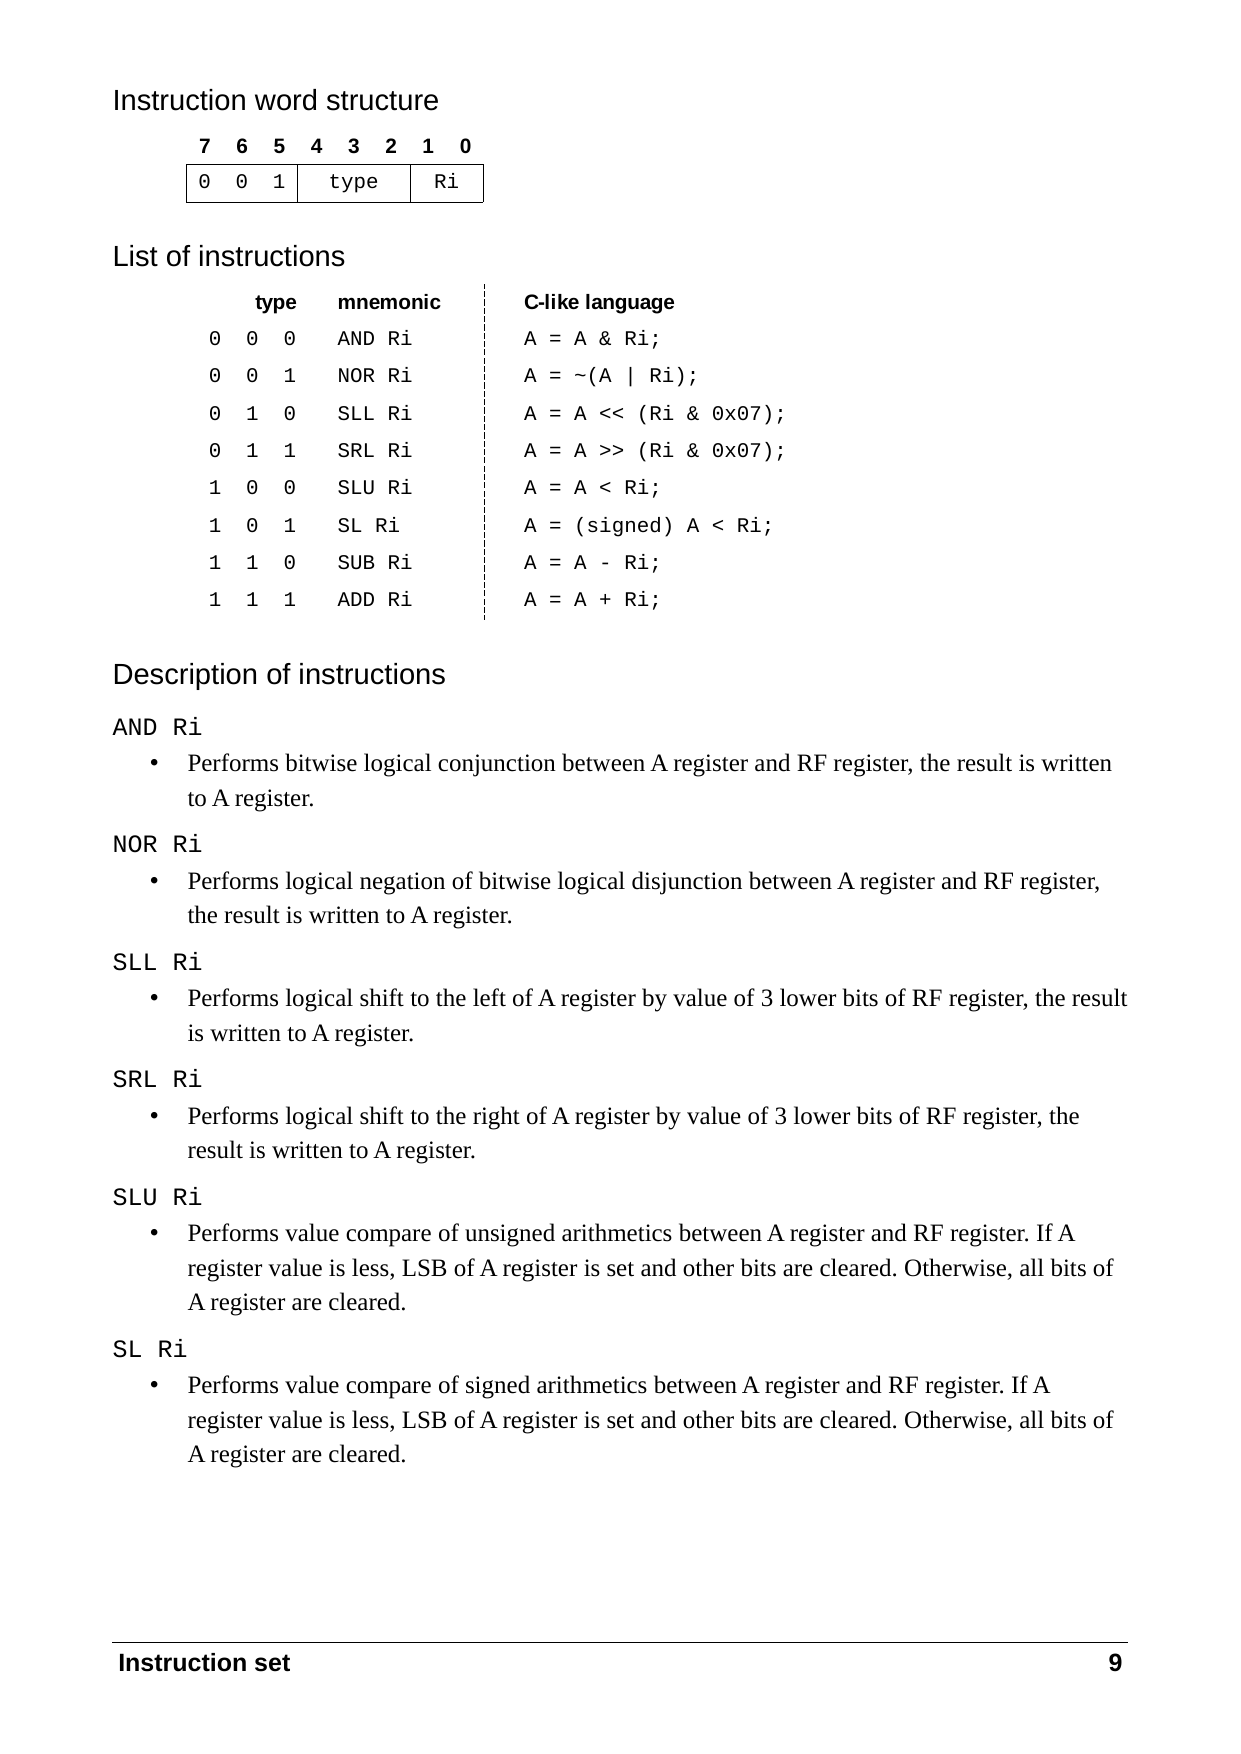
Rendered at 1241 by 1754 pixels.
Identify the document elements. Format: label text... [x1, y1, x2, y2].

text SLU Ri [112, 1184, 1128, 1213]
text SRL Ri [112, 1067, 1128, 1095]
subtitle Description of instructions [112, 657, 1128, 691]
list Performs value compare of unsigned arithmetics between A register and RF register. If A register value is less, LSB of A register is set and other bits are cleared. Otherwise, all bits of A register are cleared. [150, 1218, 1128, 1316]
list Performs bitwise logical conjunction between A register and RF register, the result is written to A register. [150, 748, 1128, 812]
list Performs logical negation of bitwise logical disjunction between A register and RF register, the result is written to A register. [150, 866, 1128, 929]
list Performs logical shift to the left of A register by value of 3 lower bits of RF register, the result is written to A register. [150, 983, 1128, 1047]
text AND Ri [112, 714, 1128, 743]
text SLL Ri [112, 949, 1128, 978]
text SL Ri [112, 1337, 1128, 1365]
text NOR Ri [112, 832, 1128, 860]
subtitle Instruction word structure [112, 83, 1128, 116]
subtitle List of instructions [112, 239, 1128, 272]
list Performs logical shift to the right of A register by value of 3 lower bits of RF register, the result is written to A register. [150, 1101, 1128, 1164]
list Performs value compare of signed arithmetics between A register and RF register. If A register value is less, LSB of A register is set and other bits are cleared. Otherwise, all bits of A register are cleared. [150, 1371, 1128, 1468]
